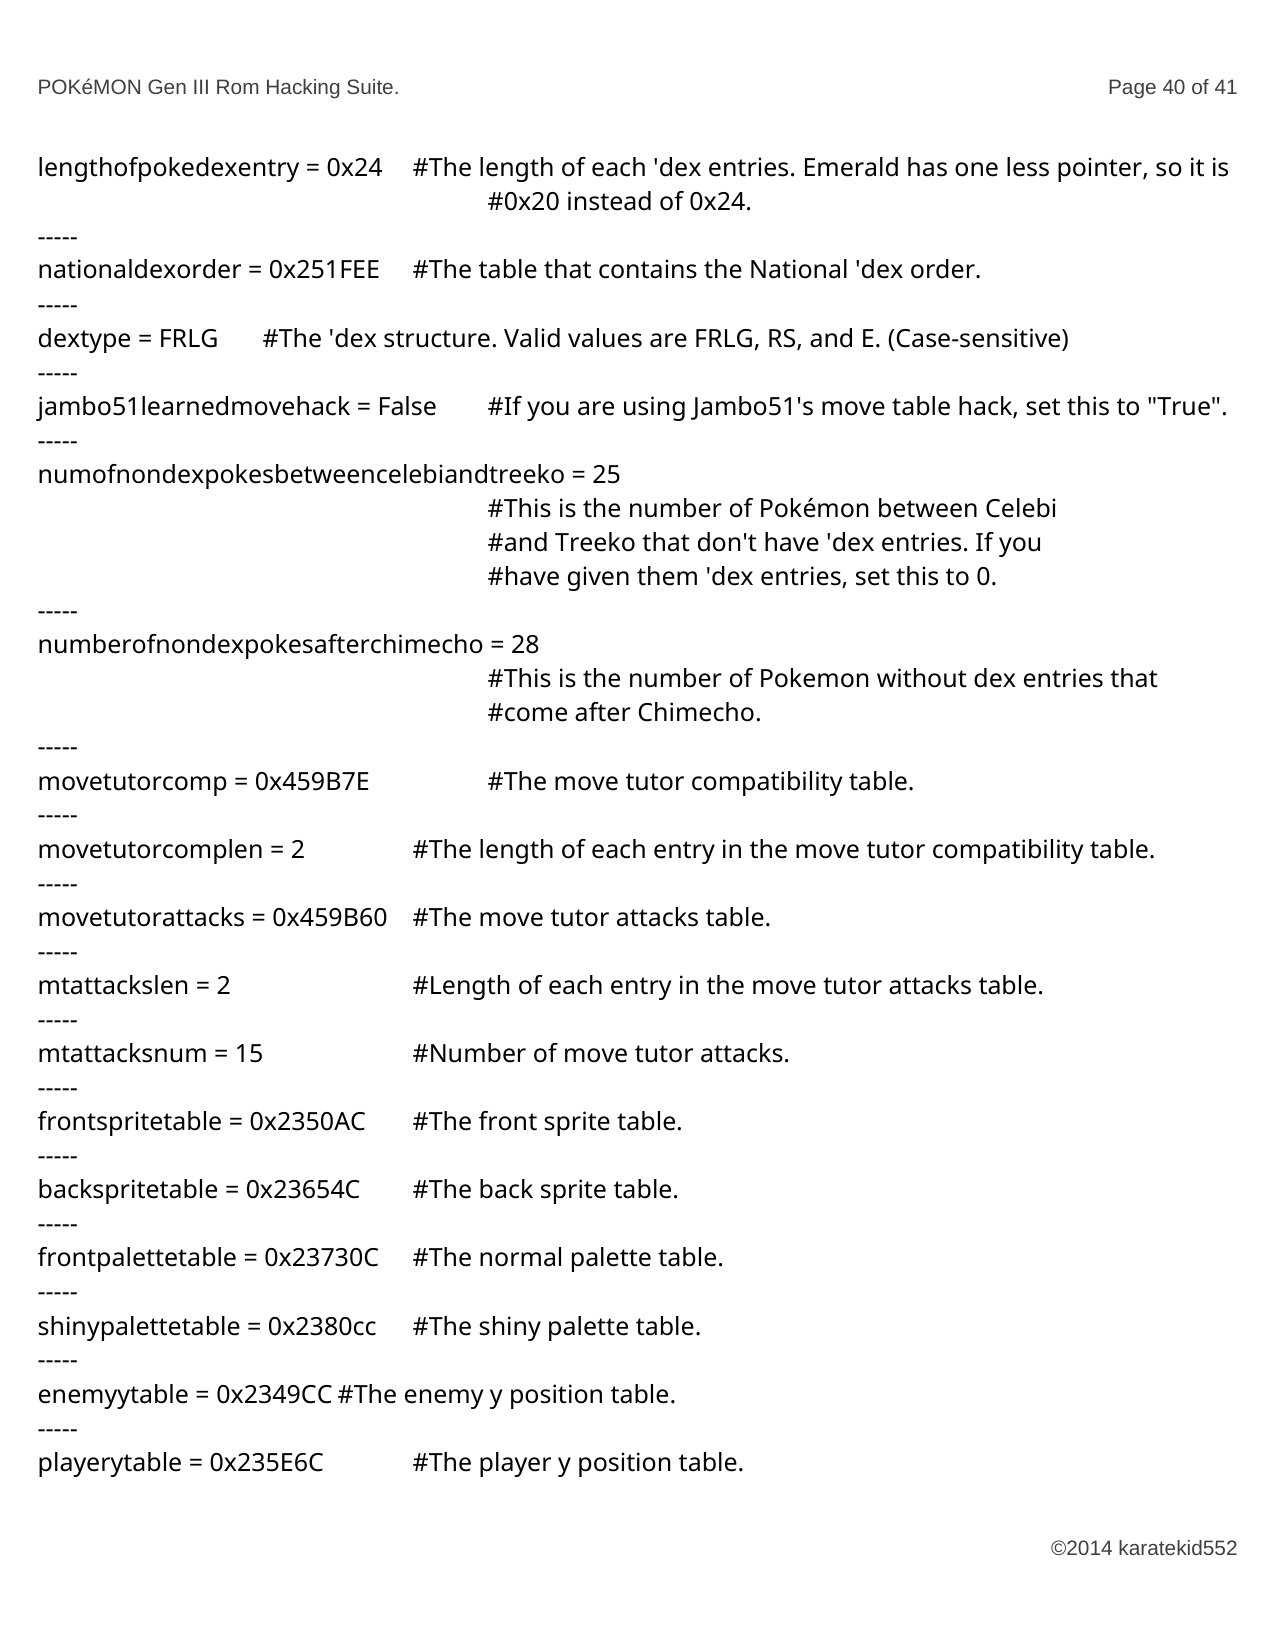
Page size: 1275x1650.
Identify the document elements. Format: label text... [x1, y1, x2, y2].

text dextype = FRLG #The 'dex structure. Valid values are FRLG, RS, and E. (Case-sensitive) [37, 320, 1237, 354]
text frontpalettetable = 0x23730C #The normal palette table. [37, 1240, 1237, 1274]
text movetutorcomplen = 2 #The length of each entry in the move tutor compatibility table. [37, 831, 1237, 865]
text frontspritetable = 0x2350AC #The front sprite table. [37, 1104, 1237, 1138]
text ----- [37, 286, 1237, 320]
text numberofnondexpokesafterchimecho = 28 [37, 627, 1237, 661]
text shinypalettetable = 0x2380cc #The shiny palette table. [37, 1308, 1237, 1342]
text ----- [37, 1070, 1237, 1104]
text ----- [37, 593, 1237, 627]
text movetutorattacks = 0x459B60 #The move tutor attacks table. [37, 899, 1237, 933]
text ----- [37, 1206, 1237, 1240]
text ----- [37, 1002, 1237, 1036]
text ----- [37, 933, 1237, 967]
text ----- [37, 865, 1237, 899]
text numofnondexpokesbetweencelebiandtreeko = 25 [37, 457, 1237, 491]
text ----- [37, 218, 1237, 252]
text #This is the number of Pokémon between Celebi #and Treeko that don't have 'dex entries. If you #have given them 'dex entries, set this to 0. [37, 491, 1237, 593]
text ----- [37, 1274, 1237, 1308]
text ----- [37, 1410, 1237, 1444]
text ----- [37, 1138, 1237, 1172]
text mtattackslen = 2 #Length of each entry in the move tutor attacks table. [37, 967, 1237, 1002]
text ----- [37, 729, 1237, 763]
text nationaldexorder = 0x251FEE #The table that contains the National 'dex order. [37, 252, 1237, 286]
text enemyytable = 0x2349CC #The enemy y position table. [37, 1376, 1237, 1410]
text lengthofpokedexentry = 0x24 #The length of each 'dex entries. Emerald has one less pointer, so it is #0x20 instead of 0x24. [37, 150, 1237, 218]
text jambo51learnedmovehack = False #If you are using Jambo51's move table hack, set this to "True". [37, 388, 1237, 422]
text mtattacksnum = 15 #Number of move tutor attacks. [37, 1036, 1237, 1070]
text playerytable = 0x235E6C #The player y position table. [37, 1444, 1237, 1478]
text ----- [37, 1342, 1237, 1376]
text movetutorcomp = 0x459B7E #The move tutor compatibility table. [37, 763, 1237, 797]
text backspritetable = 0x23654C #The back sprite table. [37, 1172, 1237, 1206]
text ----- [37, 797, 1237, 831]
text #This is the number of Pokemon without dex entries that #come after Chimecho. [37, 661, 1237, 729]
text ----- [37, 354, 1237, 388]
text ----- [37, 422, 1237, 457]
